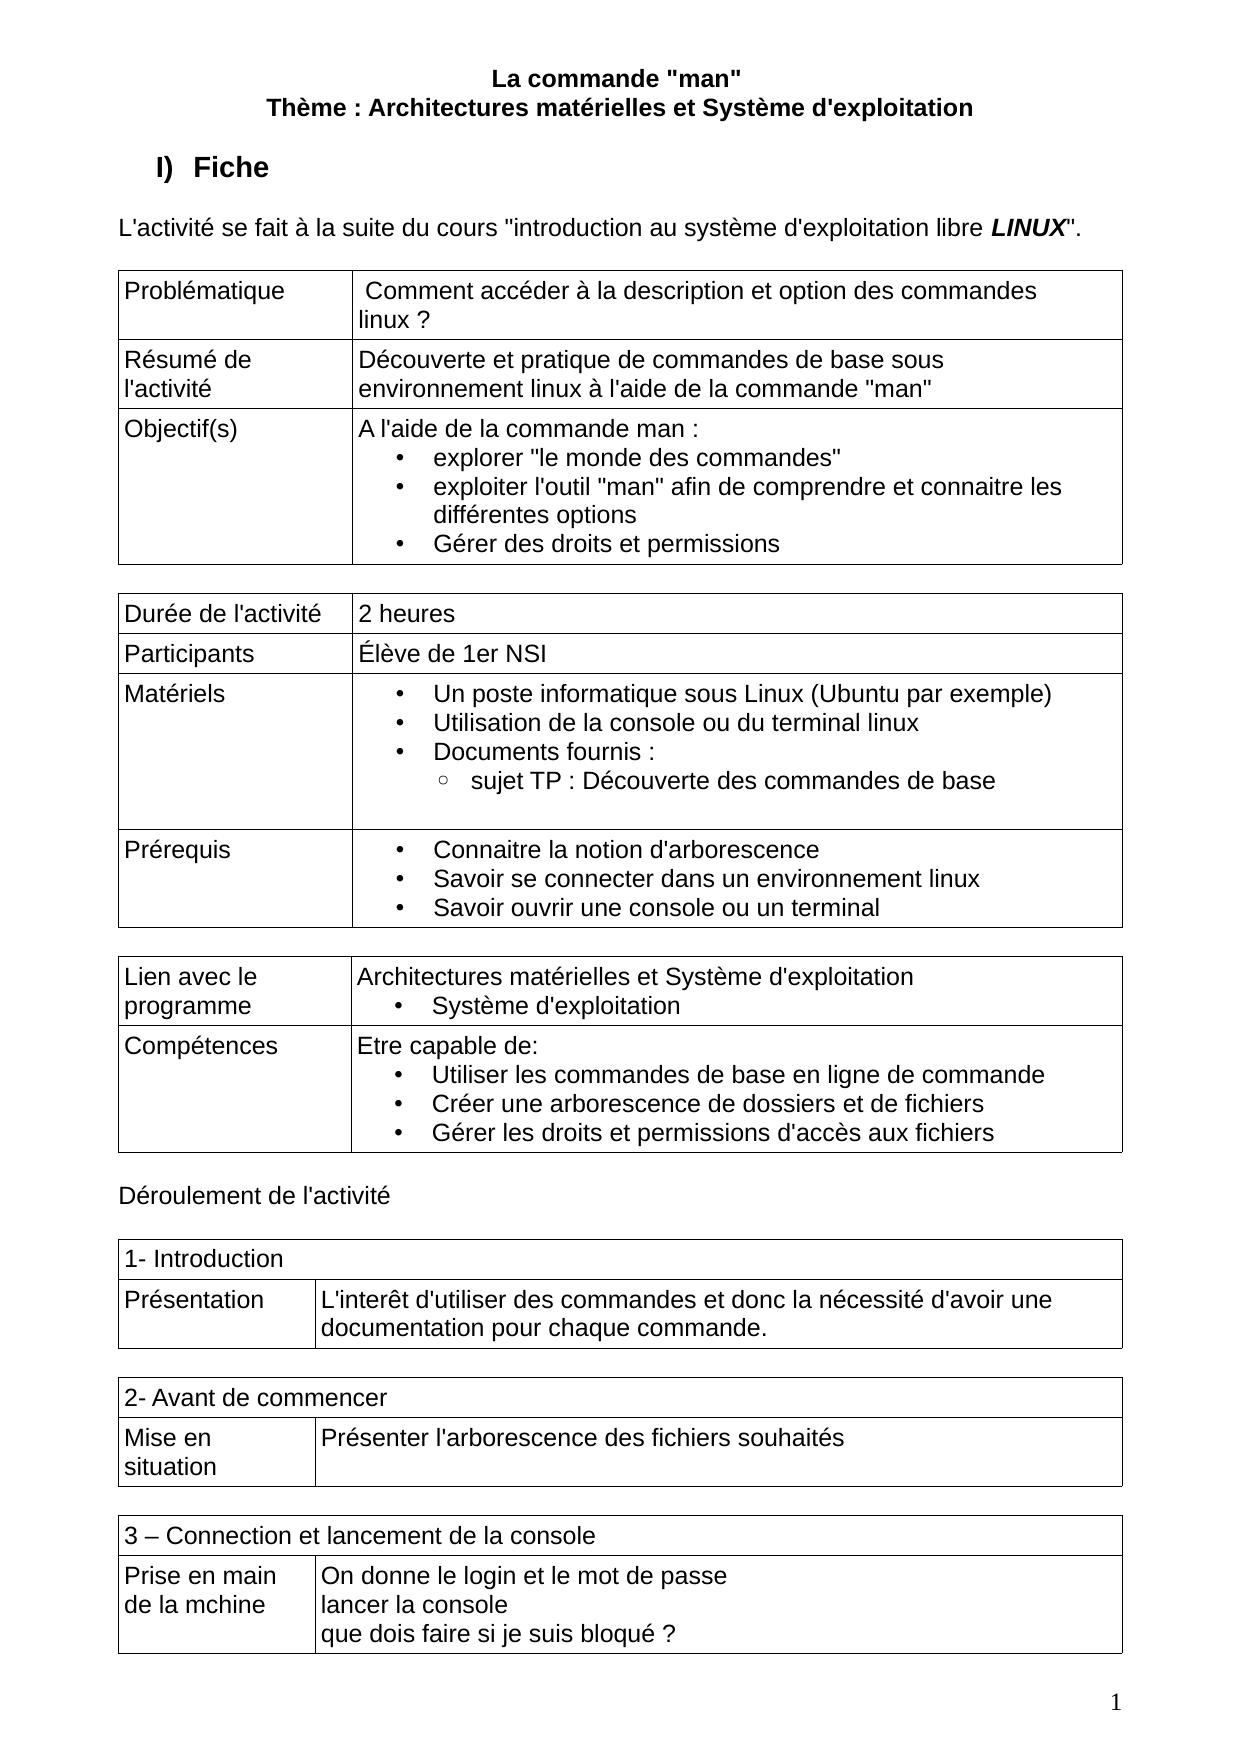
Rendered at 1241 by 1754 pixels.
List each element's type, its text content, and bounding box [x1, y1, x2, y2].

table_cell A l'aide de la commande man : explorer "le monde des commandes" exploiter l'outil "man" afin de comprendre et connaitre les différentes options Gérer des droits et permissions [353, 409, 1122, 564]
text L'activité se fait à la suite du cours "introduction au système d'exploitation libre LINUX". [118, 213, 1122, 241]
table_cell Matériels [119, 674, 352, 829]
table_cell Prise en main de la mchine [119, 1556, 315, 1653]
table_header Architectures matérielles et Système d'exploitation Système d'exploitation [352, 957, 1122, 1025]
table_cell Participants [119, 634, 352, 673]
table_header 2- Avant de commencer [119, 1378, 1122, 1417]
table_cell Découverte et pratique de commandes de base sous environnement linux à l'aide de la commande "man" [353, 340, 1122, 408]
text Thème : Architectures matérielles et Système d'exploitation [118, 93, 1122, 122]
table_cell Objectif(s) [119, 409, 352, 564]
table_cell Etre capable de: Utiliser les commandes de base en ligne de commande Créer une arborescence de dossiers et de fichiers Gérer les droits et permissions d'accès aux fichiers [352, 1026, 1122, 1152]
table_cell Connaitre la notion d'arborescence Savoir se connecter dans un environnement linux Savoir ouvrir une console ou un terminal [353, 830, 1122, 927]
table_header Lien avec le programme [119, 957, 351, 1025]
table_cell On donne le login et le mot de passe lancer la console que dois faire si je suis bloqué ? [316, 1556, 1122, 1653]
text Déroulement de l'activité [118, 1181, 1122, 1210]
table_cell Un poste informatique sous Linux (Ubuntu par exemple) Utilisation de la console ou du terminal linux Documents fournis : sujet TP : Découverte des commandes de base [353, 674, 1122, 829]
text La commande "man" [118, 64, 1122, 93]
table_cell Compétences [119, 1026, 351, 1152]
list Fiche [156, 150, 1122, 184]
table_header 3 – Connection et lancement de la console [119, 1516, 1122, 1555]
table_cell Mise en situation [119, 1418, 315, 1486]
table_header Problématique [119, 271, 352, 339]
table_header Comment accéder à la description et option des commandes linux ? [353, 271, 1122, 339]
table_header 1- Introduction [119, 1240, 1122, 1279]
table_cell L'interêt d'utiliser des commandes et donc la nécessité d'avoir une documentation pour chaque commande. [316, 1280, 1122, 1348]
table_cell Élève de 1er NSI [353, 634, 1122, 673]
table_cell Présentation [119, 1280, 315, 1348]
table_header Durée de l'activité [119, 594, 352, 633]
table_cell Résumé de l'activité [119, 340, 352, 408]
table_header 2 heures [353, 594, 1122, 633]
table_cell Présenter l'arborescence des fichiers souhaités [316, 1418, 1122, 1486]
table_cell Prérequis [119, 830, 352, 927]
